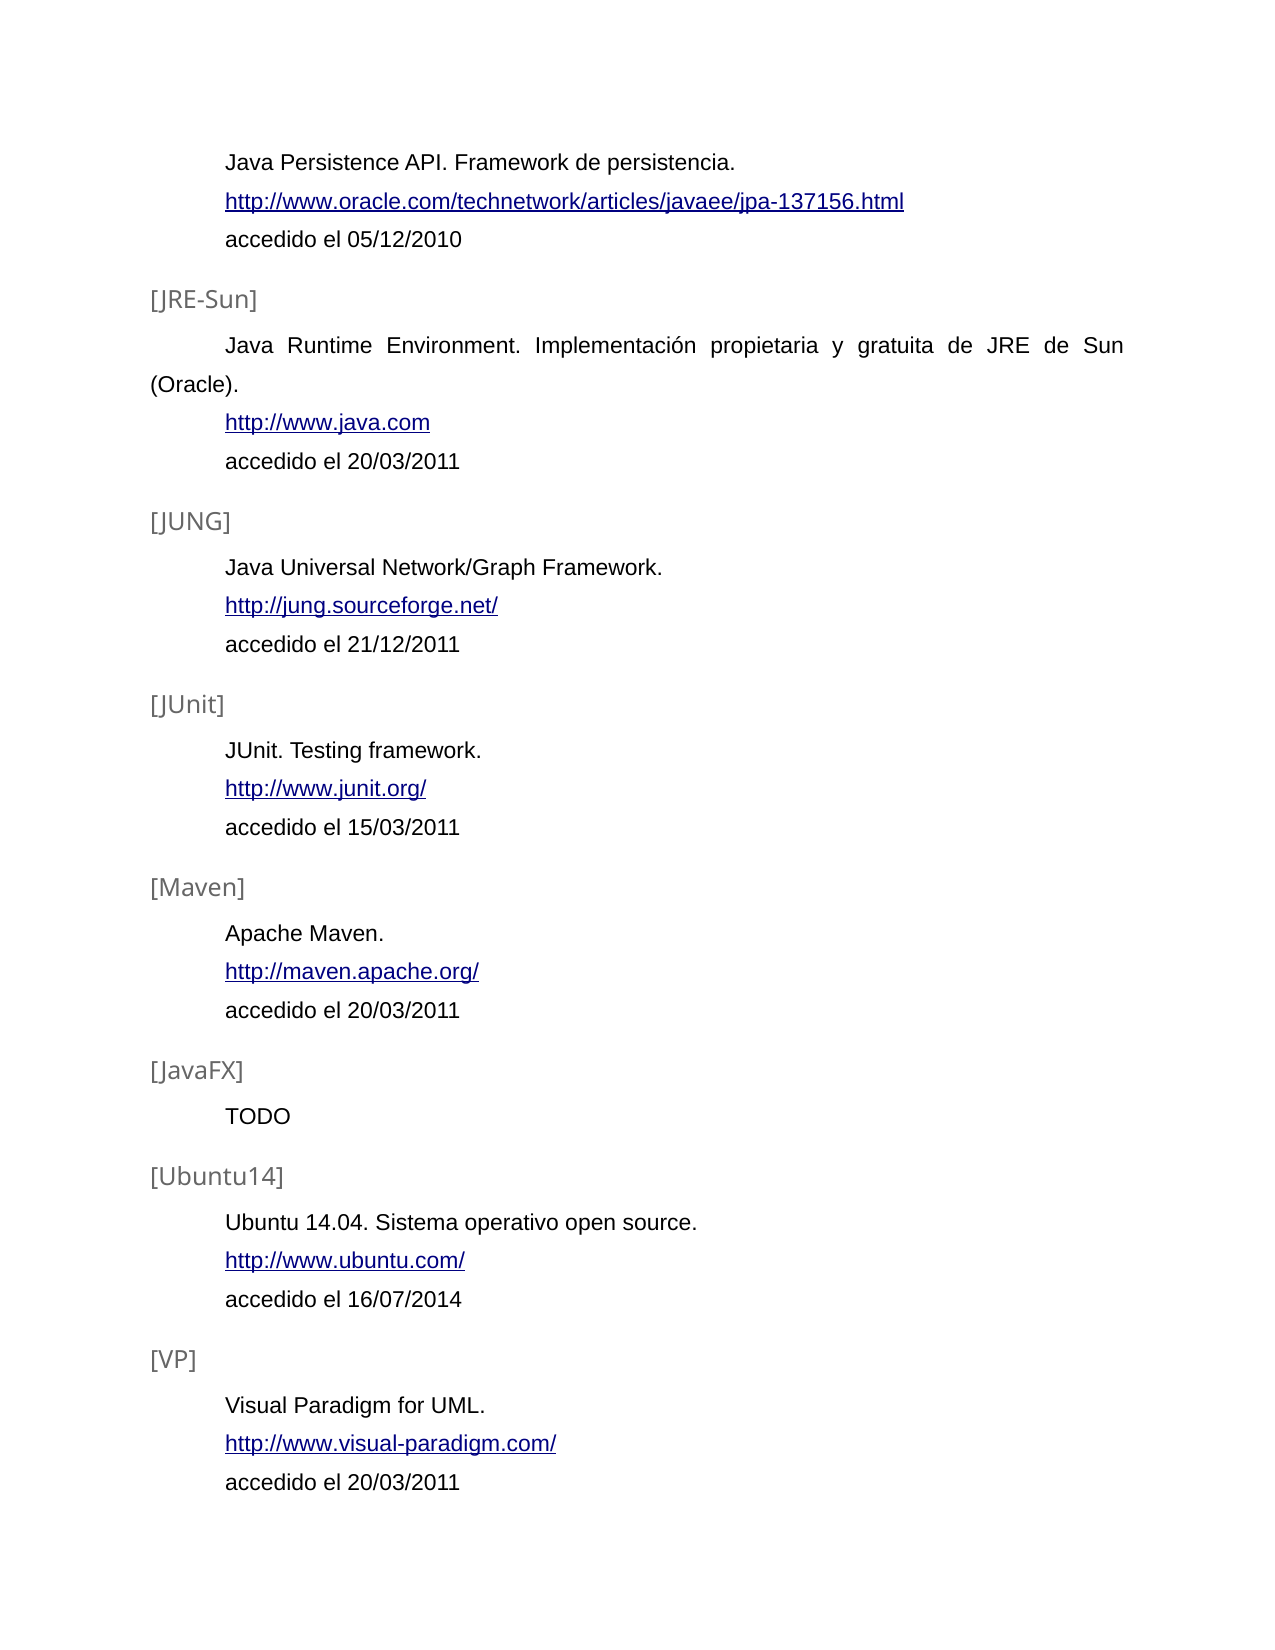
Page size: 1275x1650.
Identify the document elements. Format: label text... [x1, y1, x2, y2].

text http://www.oracle.com/technetwork/articles/javaee/jpa-137156.html [150, 188, 1125, 214]
text Java Persistence API. Framework de persistencia. [150, 150, 1125, 176]
text http://maven.apache.org/ [150, 959, 1125, 984]
text http://www.junit.org/ [150, 776, 1125, 802]
text accedido el 20/03/2011 [150, 997, 1125, 1023]
text JUnit. Testing framework. [150, 737, 1125, 763]
text accedido el 05/12/2010 [150, 227, 1125, 252]
text http://www.ubuntu.com/ [150, 1248, 1125, 1274]
subtitle [JUnit] [150, 686, 1125, 721]
text accedido el 21/12/2011 [150, 631, 1125, 657]
text TODO [150, 1103, 1125, 1129]
text accedido el 20/03/2011 [150, 1469, 1125, 1495]
subtitle [Maven] [150, 869, 1125, 903]
subtitle [Ubuntu14] [150, 1159, 1125, 1193]
text accedido el 15/03/2011 [150, 814, 1125, 840]
text http://www.java.com [150, 410, 1125, 436]
text http://www.visual-paradigm.com/ [150, 1431, 1125, 1457]
text http://jung.sourceforge.net/ [150, 593, 1125, 618]
text accedido el 20/03/2011 [150, 448, 1125, 474]
subtitle [JavaFX] [150, 1052, 1125, 1087]
text Apache Maven. [150, 921, 1125, 946]
text Java Runtime Environment. Implementación propietaria y gratuita de JRE de Sun (Oracle). [150, 333, 1125, 397]
subtitle [JRE-Sun] [150, 282, 1125, 316]
text Java Universal Network/Graph Framework. [150, 554, 1125, 580]
text accedido el 16/07/2014 [150, 1287, 1125, 1312]
text Ubuntu 14.04. Sistema operativo open source. [150, 1210, 1125, 1235]
subtitle [VP] [150, 1342, 1125, 1376]
text Visual Paradigm for UML. [150, 1393, 1125, 1418]
subtitle [JUNG] [150, 503, 1125, 537]
